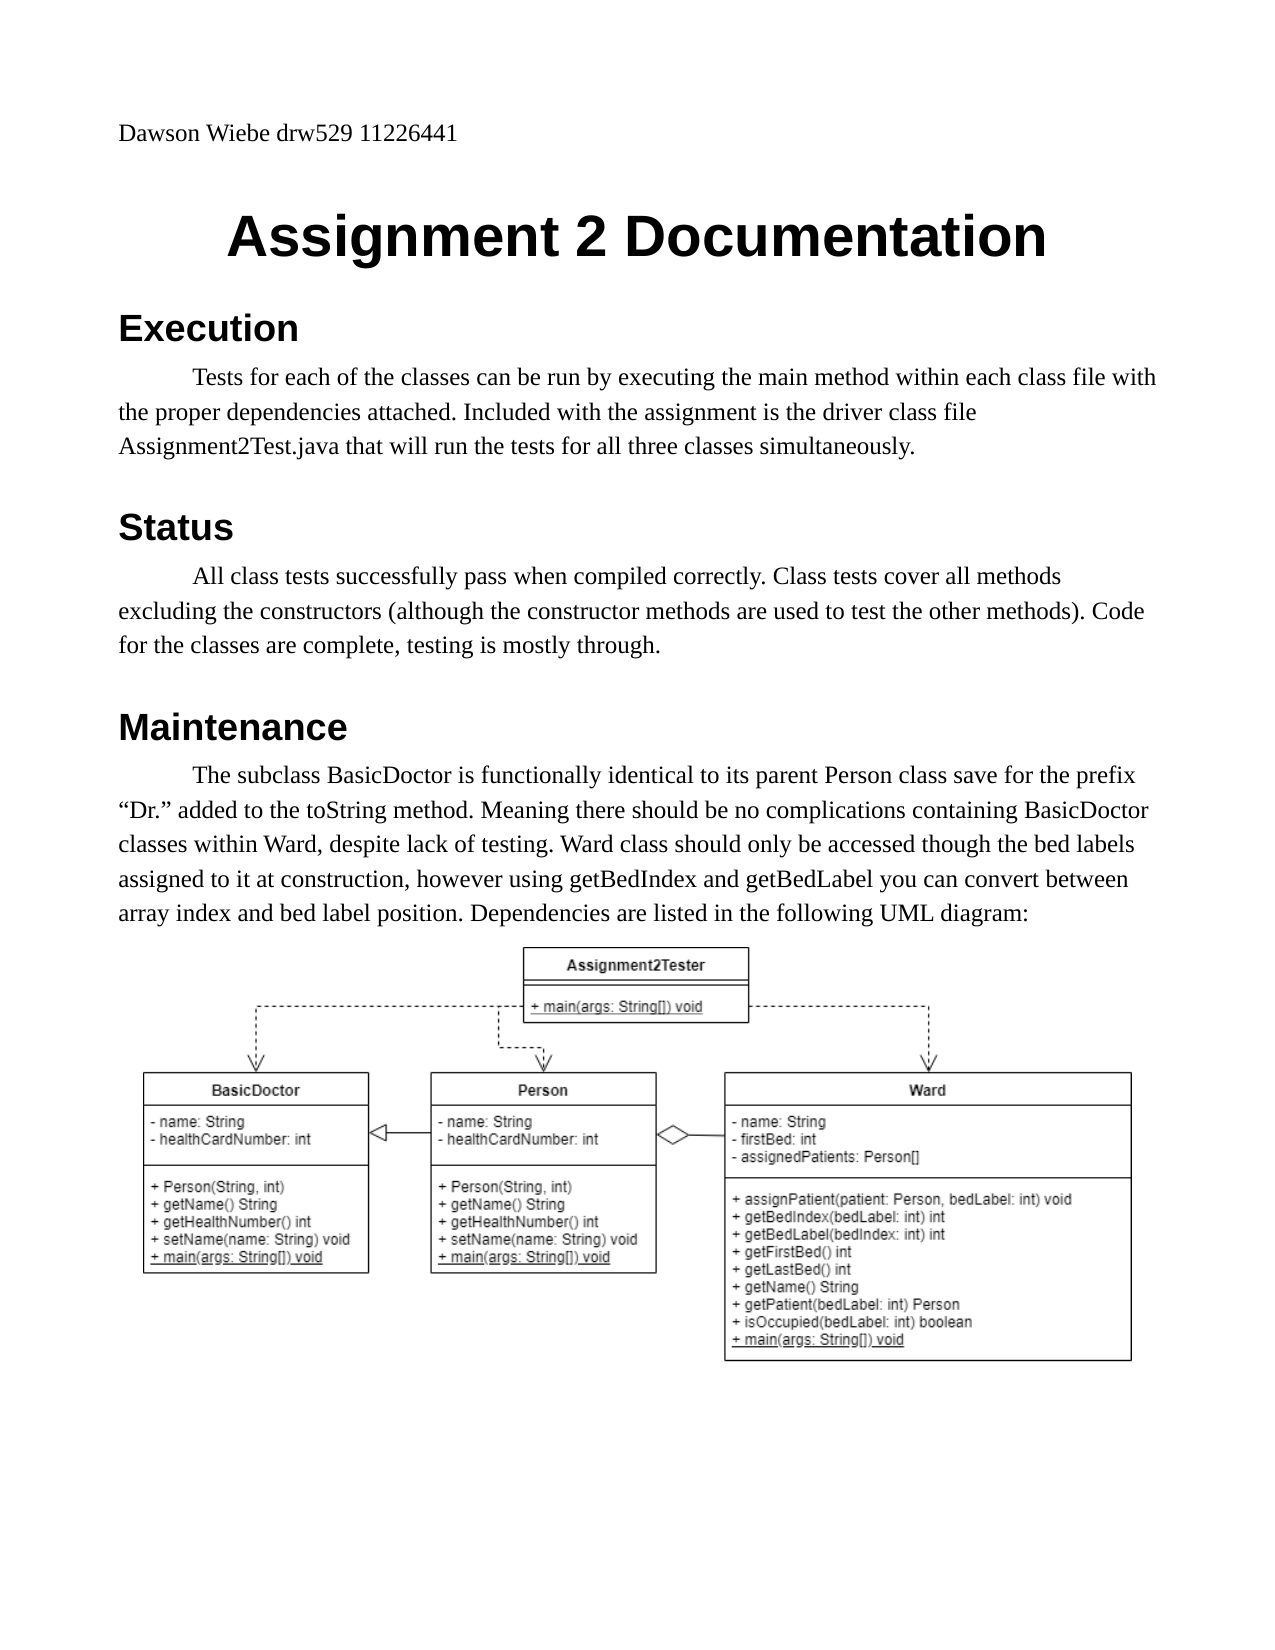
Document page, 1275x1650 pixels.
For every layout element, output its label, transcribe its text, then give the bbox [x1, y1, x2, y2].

text All class tests successfully pass when compiled correctly. Class tests cover all methods excluding the constructors (although the constructor methods are used to test the other methods). Code for the classes are complete, testing is mostly through. [118, 561, 1157, 659]
subtitle Maintenance [118, 704, 1157, 748]
title Assignment 2 Documentation [118, 201, 1157, 268]
subtitle Status [118, 505, 1157, 549]
text The subclass BasicDoctor is functionally identical to its parent Person class save for the prefix “Dr.” added to the toString method. Meaning there should be no complications containing BasicDoctor classes within Ward, despite lack of testing. Ward class should only be accessed though the bed labels assigned to it at construction, however using getBedIndex and getBedLabel you can convert between array index and bed label position. Dependencies are listed in the following UML diagram: [118, 760, 1157, 927]
subtitle Execution [118, 306, 1157, 349]
text Tests for each of the classes can be run by executing the main method within each class file with the proper dependencies attached. Included with the assignment is the driver class file Assignment2Test.java that will run the tests for all three classes simultaneously. [118, 362, 1157, 460]
picture [143, 947, 1132, 1365]
